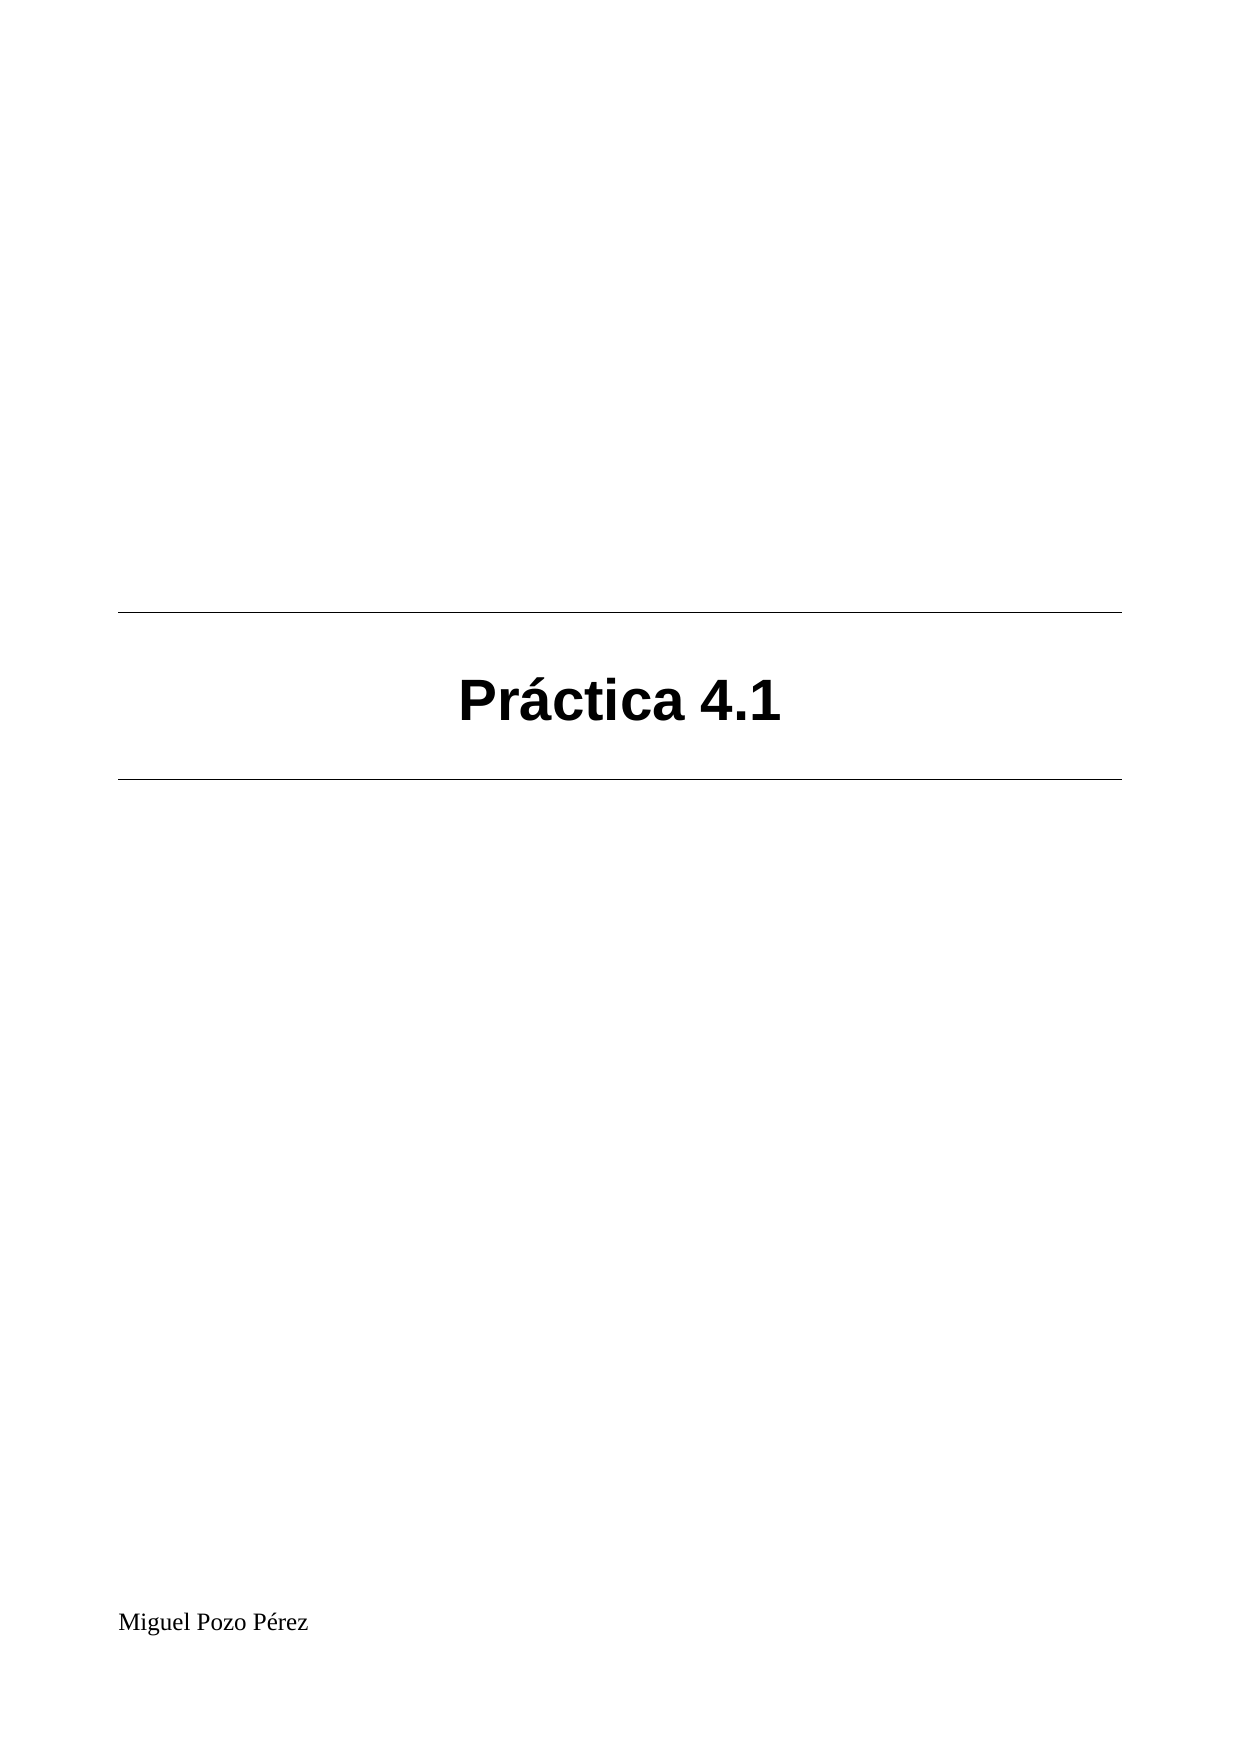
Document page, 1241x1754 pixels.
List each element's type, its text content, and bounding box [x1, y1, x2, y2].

title Práctica 4.1 [118, 666, 1122, 733]
